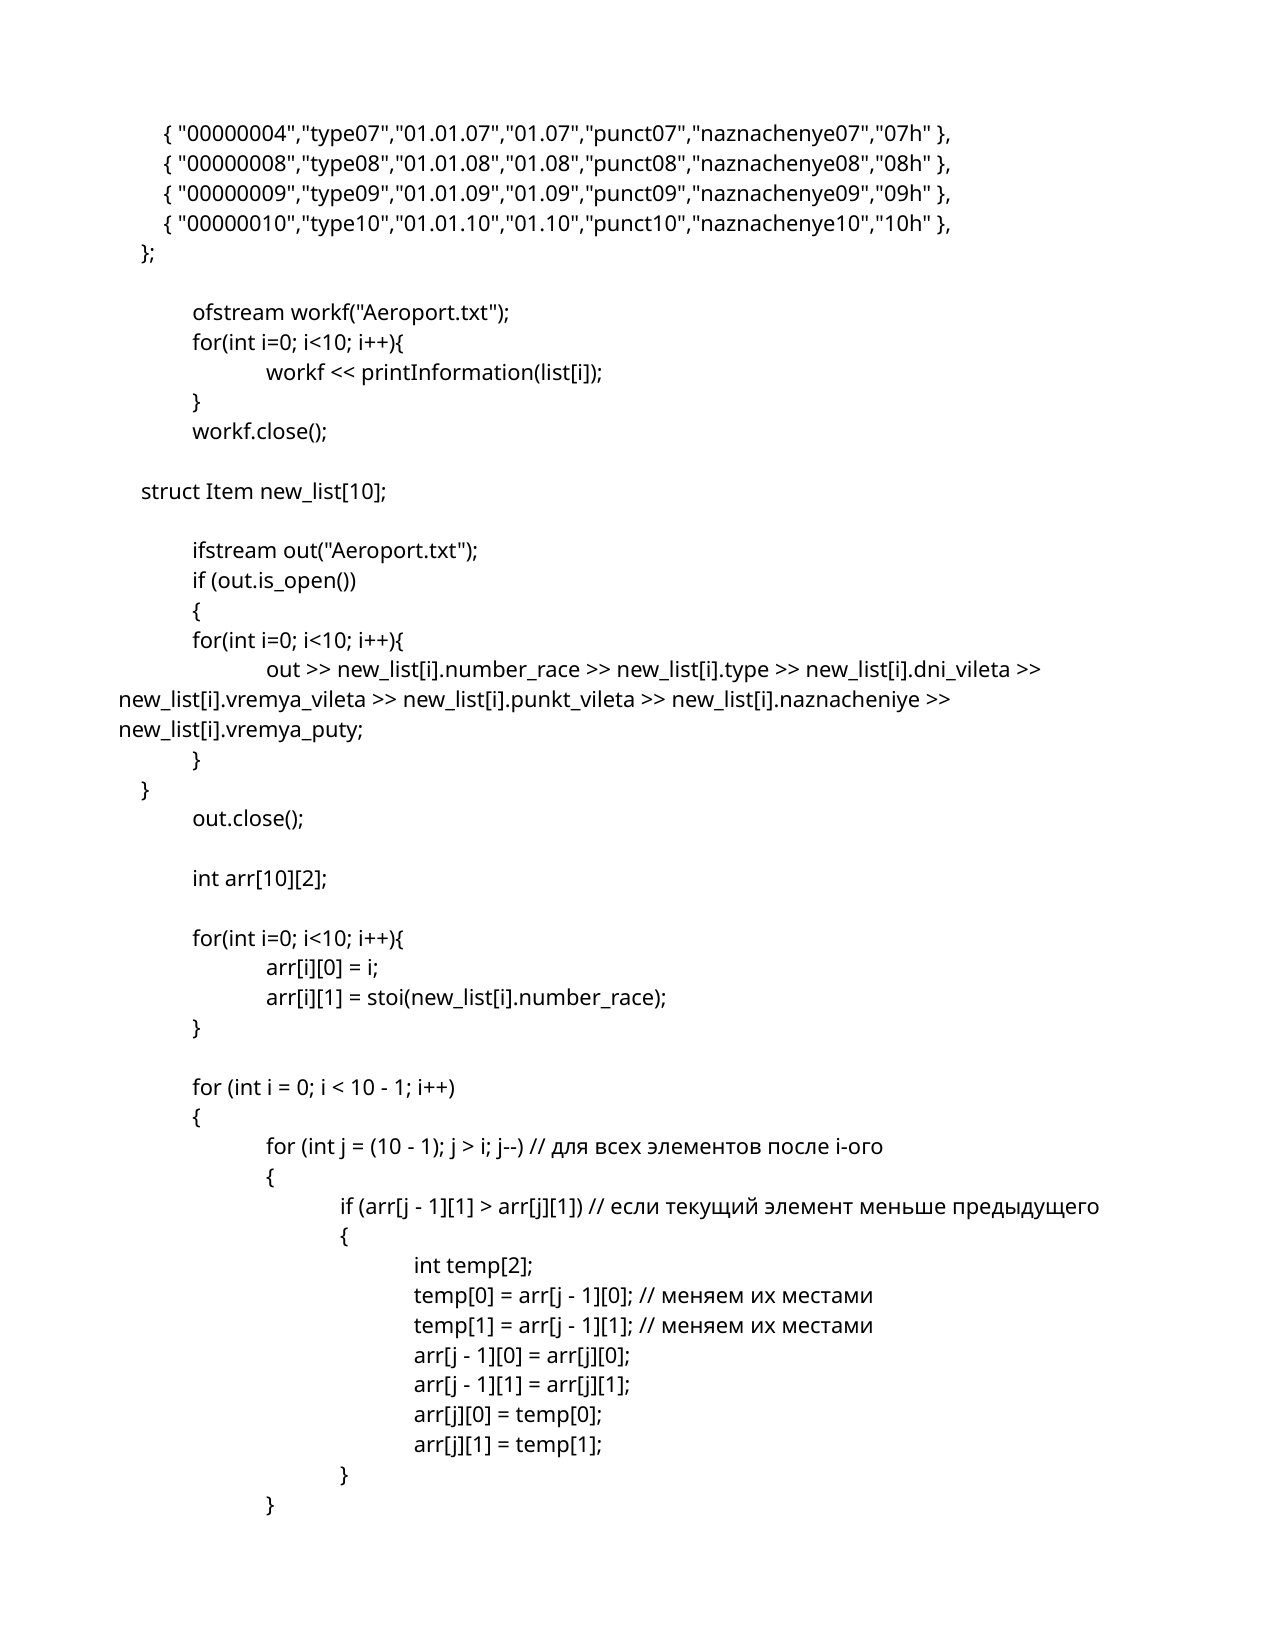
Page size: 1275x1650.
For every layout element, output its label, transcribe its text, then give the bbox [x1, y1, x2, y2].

text arr[i][1] = stoi(new_list[i].number_race); [118, 982, 1157, 1012]
text { "00000009","type09","01.01.09","01.09","punct09","naznachenye09","09h" }, [118, 178, 1157, 207]
text out.close(); [118, 803, 1157, 833]
text arr[j][0] = temp[0]; [118, 1399, 1157, 1429]
text for (int j = (10 - 1); j > i; j--) // для всех элементов после i-ого [118, 1131, 1157, 1161]
text for(int i=0; i<10; i++){ [118, 327, 1157, 356]
text { [118, 1101, 1157, 1131]
text struct Item new_list[10]; [118, 476, 1157, 505]
text } [118, 1488, 1157, 1518]
text ofstream workf("Aeroport.txt"); [118, 297, 1157, 327]
text { "00000010","type10","01.01.10","01.10","punct10","naznachenye10","10h" }, [118, 207, 1157, 237]
text workf.close(); [118, 416, 1157, 446]
text for (int i = 0; i < 10 - 1; i++) [118, 1071, 1157, 1101]
text ifstream out("Aeroport.txt"); [118, 535, 1157, 565]
text temp[1] = arr[j - 1][1]; // меняем их местами [118, 1310, 1157, 1339]
text arr[i][0] = i; [118, 952, 1157, 982]
text temp[0] = arr[j - 1][0]; // меняем их местами [118, 1280, 1157, 1310]
text { [118, 1220, 1157, 1250]
text int temp[2]; [118, 1250, 1157, 1280]
text { "00000004","type07","01.01.07","01.07","punct07","naznachenye07","07h" }, [118, 118, 1157, 148]
text if (out.is_open()) [118, 565, 1157, 595]
text { [118, 595, 1157, 624]
text } [118, 386, 1157, 416]
text }; [118, 237, 1157, 267]
text { "00000008","type08","01.01.08","01.08","punct08","naznachenye08","08h" }, [118, 148, 1157, 178]
text for(int i=0; i<10; i++){ [118, 922, 1157, 952]
text } [118, 1459, 1157, 1488]
text { [118, 1161, 1157, 1191]
text } [118, 1012, 1157, 1042]
text arr[j][1] = temp[1]; [118, 1429, 1157, 1459]
text } [118, 744, 1157, 773]
text workf << printInformation(list[i]); [118, 356, 1157, 386]
text out >> new_list[i].number_race >> new_list[i].type >> new_list[i].dni_vileta >> new_list[i].vremya_vileta >> new_list[i].punkt_vileta >> new_list[i].naznacheniye >> new_list[i].vremya_puty; [118, 654, 1157, 744]
text arr[j - 1][0] = arr[j][0]; [118, 1339, 1157, 1369]
text arr[j - 1][1] = arr[j][1]; [118, 1369, 1157, 1399]
text for(int i=0; i<10; i++){ [118, 624, 1157, 654]
text } [118, 773, 1157, 803]
text if (arr[j - 1][1] > arr[j][1]) // если текущий элемент меньше предыдущего [118, 1191, 1157, 1220]
text int arr[10][2]; [118, 863, 1157, 893]
